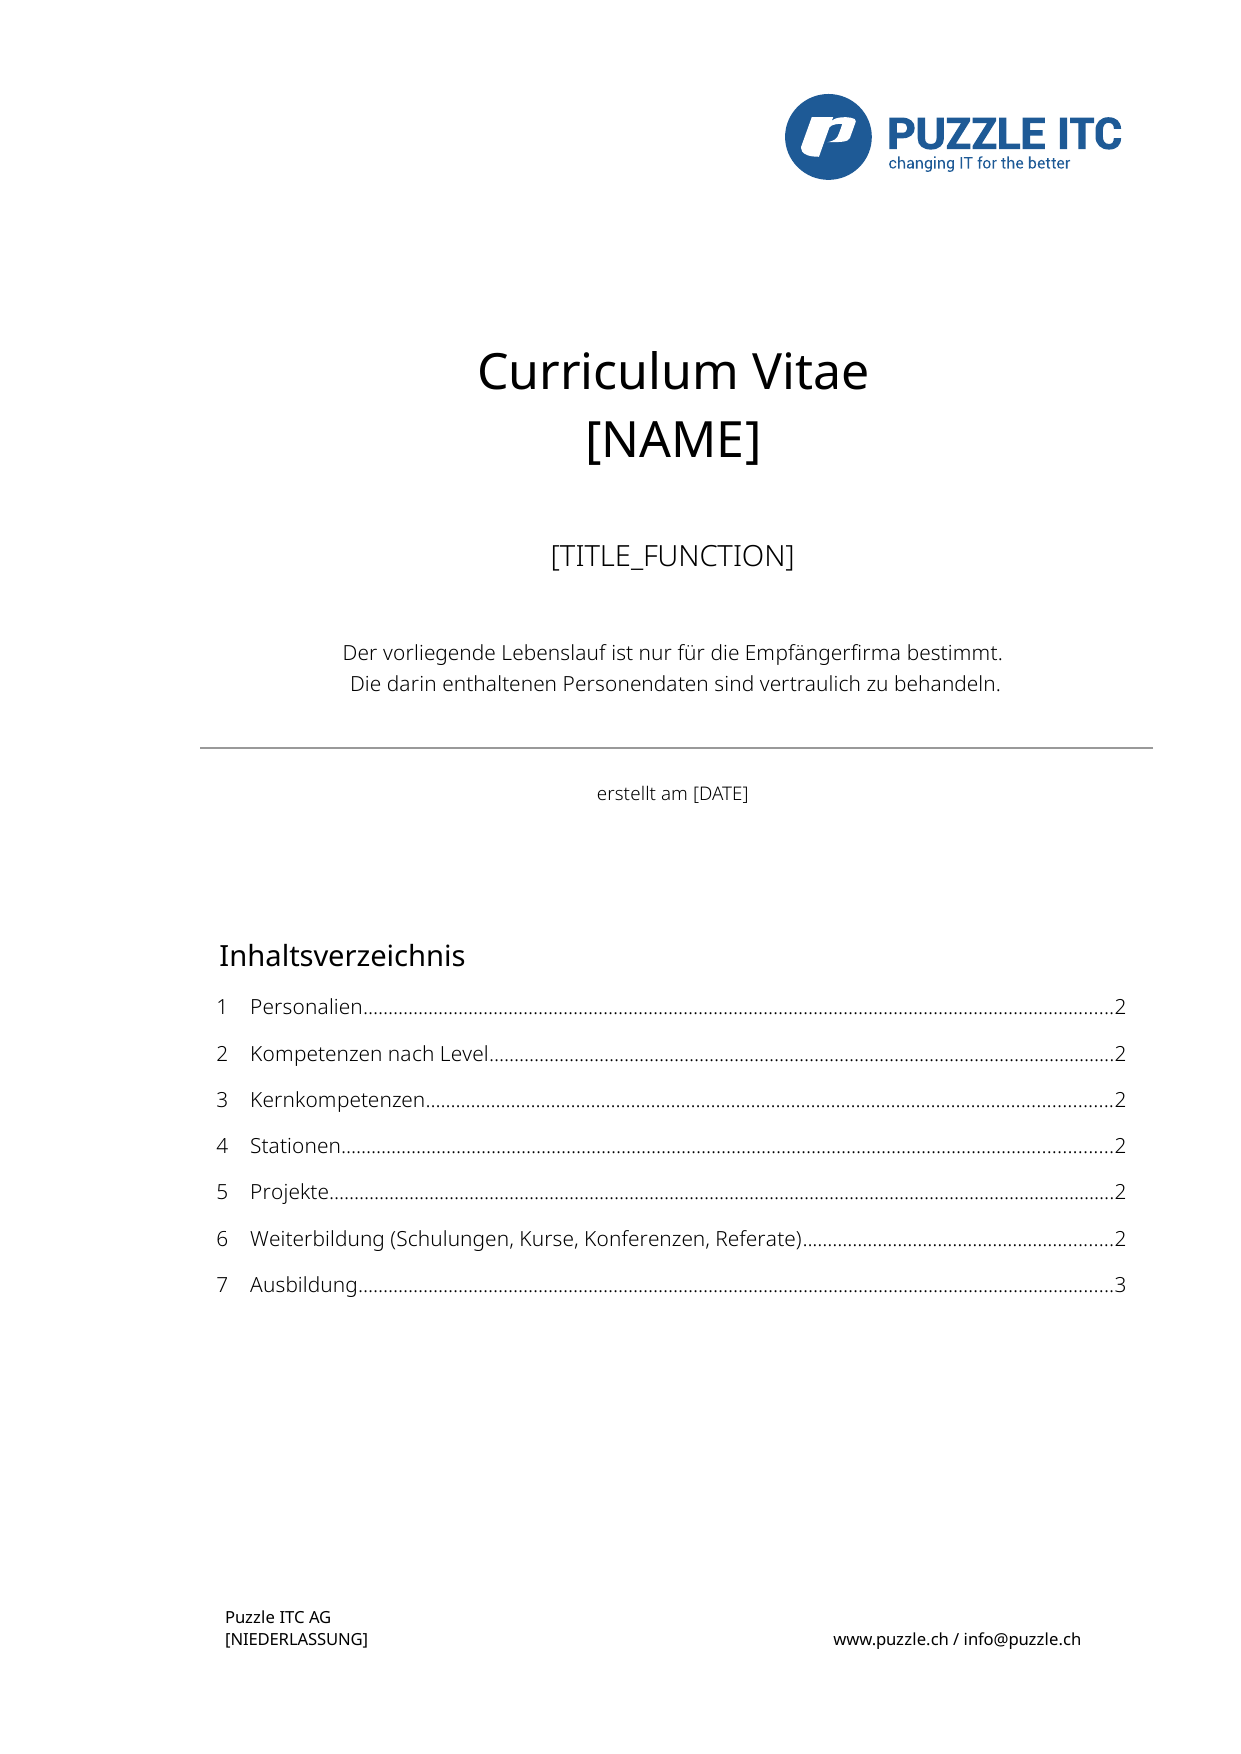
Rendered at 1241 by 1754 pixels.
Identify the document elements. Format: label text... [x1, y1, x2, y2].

text Der vorliegende Lebenslauf ist nur für die Empfängerfirma bestimmt. [299, 638, 1052, 666]
text 3 Kernkompetenzen 2 [216, 1085, 1126, 1113]
text Die darin enthaltenen Personendaten sind vertraulich zu behandeln. [299, 669, 1052, 698]
text 2 Kompetenzen nach Level 2 [216, 1038, 1126, 1067]
text Curriculum Vitae [NAME] [218, 336, 1127, 472]
text 4 Stationen 2 [216, 1131, 1126, 1159]
text [TITLE_FUNCTION] [219, 535, 1126, 575]
subtitle Inhaltsverzeichnis [219, 935, 1126, 974]
text erstellt am [DATE] [219, 780, 1126, 806]
text 7 Ausbildung 3 [216, 1270, 1126, 1298]
text 5 Projekte 2 [216, 1177, 1126, 1206]
text 1 Personalien 2 [216, 992, 1126, 1021]
text 6 Weiterbildung (Schulungen, Kurse, Konferenzen, Referate) 2 [216, 1223, 1126, 1252]
